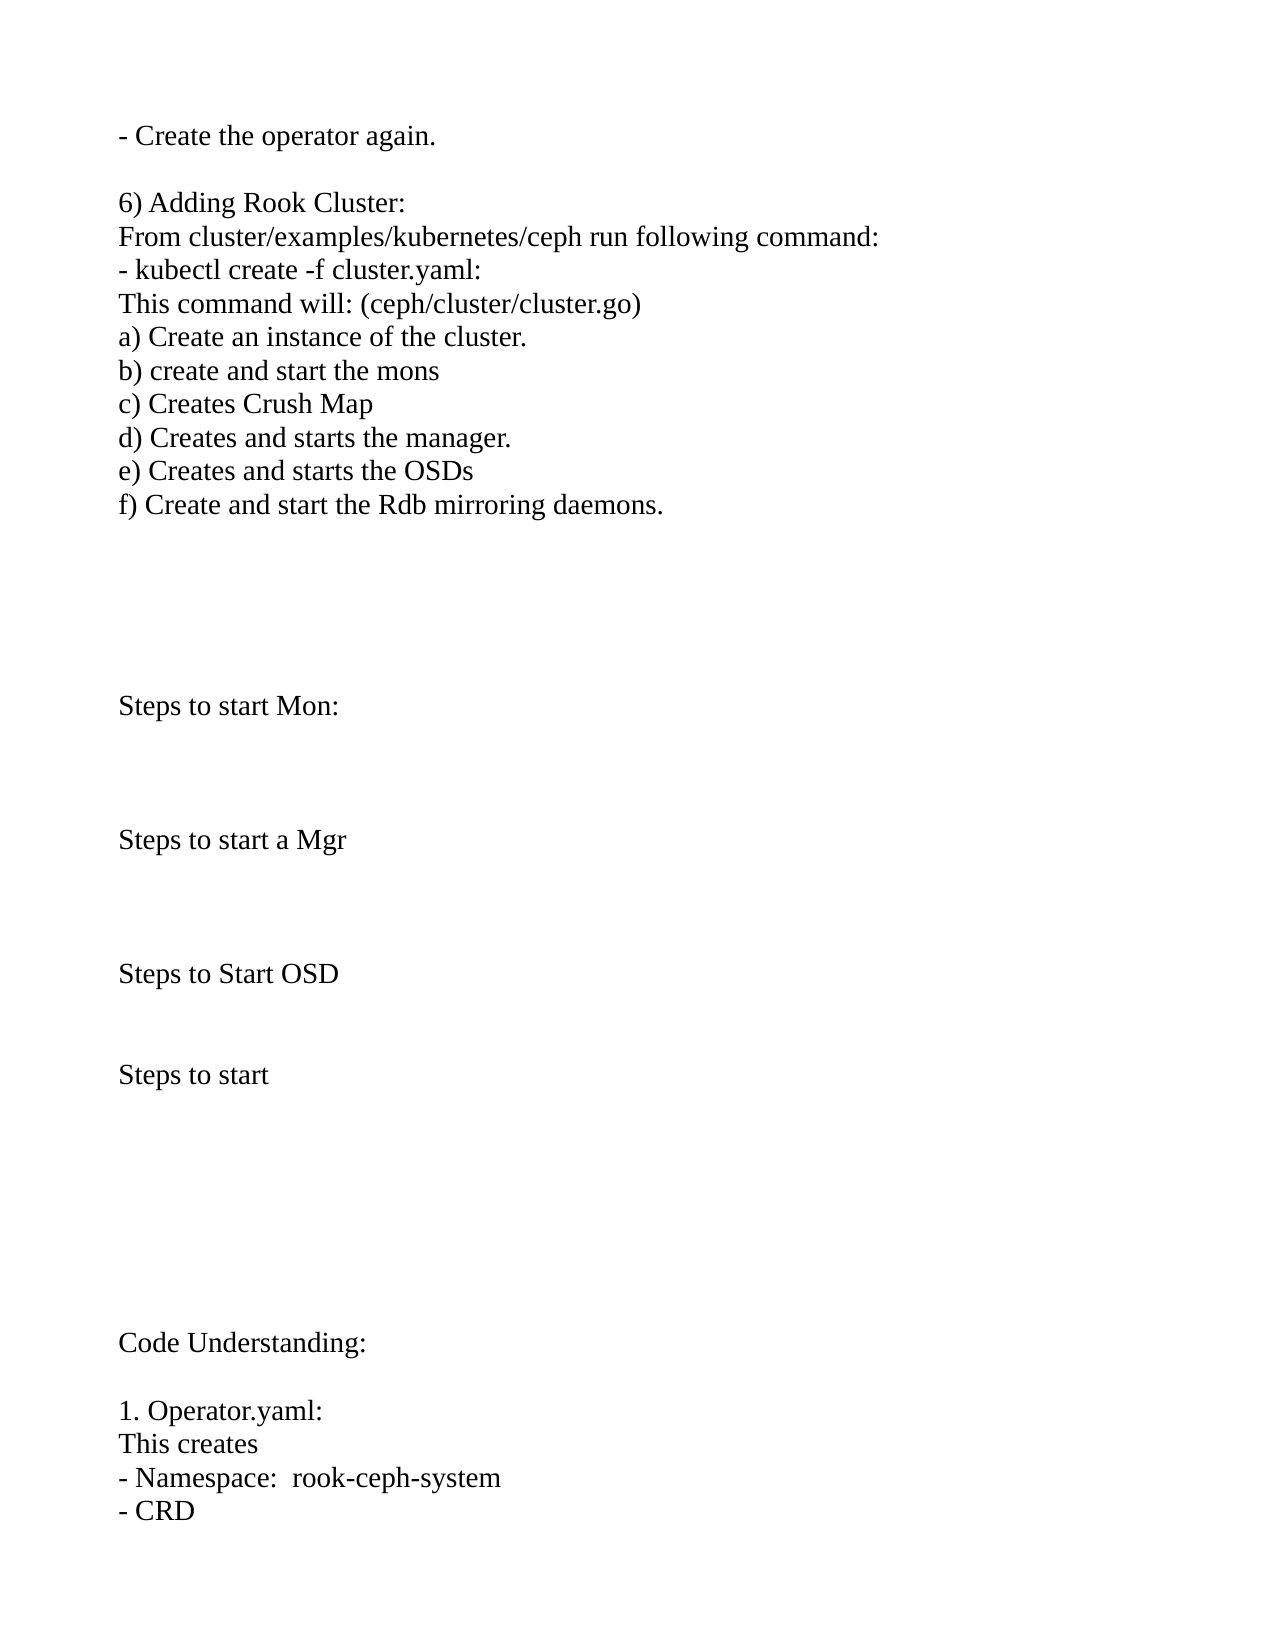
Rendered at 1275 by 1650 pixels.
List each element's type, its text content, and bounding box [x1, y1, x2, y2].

text Steps to Start OSD [118, 957, 1157, 990]
text Steps to start Mon: [118, 688, 1157, 722]
text 6) Adding Rook Cluster: [118, 185, 1157, 219]
text e) Creates and starts the OSDs [118, 453, 1157, 487]
text - CRD [118, 1493, 1157, 1527]
text f) Create and start the Rdb mirroring daemons. [118, 487, 1157, 521]
text - Namespace: rook-ceph-system [118, 1460, 1157, 1493]
text This command will: (ceph/cluster/cluster.go) [118, 286, 1157, 319]
text - Create the operator again. [118, 118, 1157, 152]
text a) Create an instance of the cluster. [118, 319, 1157, 353]
text 1. Operator.yaml: [118, 1393, 1157, 1426]
text From cluster/examples/kubernetes/ceph run following command: [118, 219, 1157, 252]
text d) Creates and starts the manager. [118, 420, 1157, 453]
text Steps to start [118, 1057, 1157, 1091]
text b) create and start the mons [118, 353, 1157, 386]
text - kubectl create -f cluster.yaml: [118, 252, 1157, 286]
text c) Creates Crush Map [118, 386, 1157, 420]
text Code Understanding: [118, 1326, 1157, 1359]
text Steps to start a Mgr [118, 822, 1157, 856]
text This creates [118, 1426, 1157, 1460]
